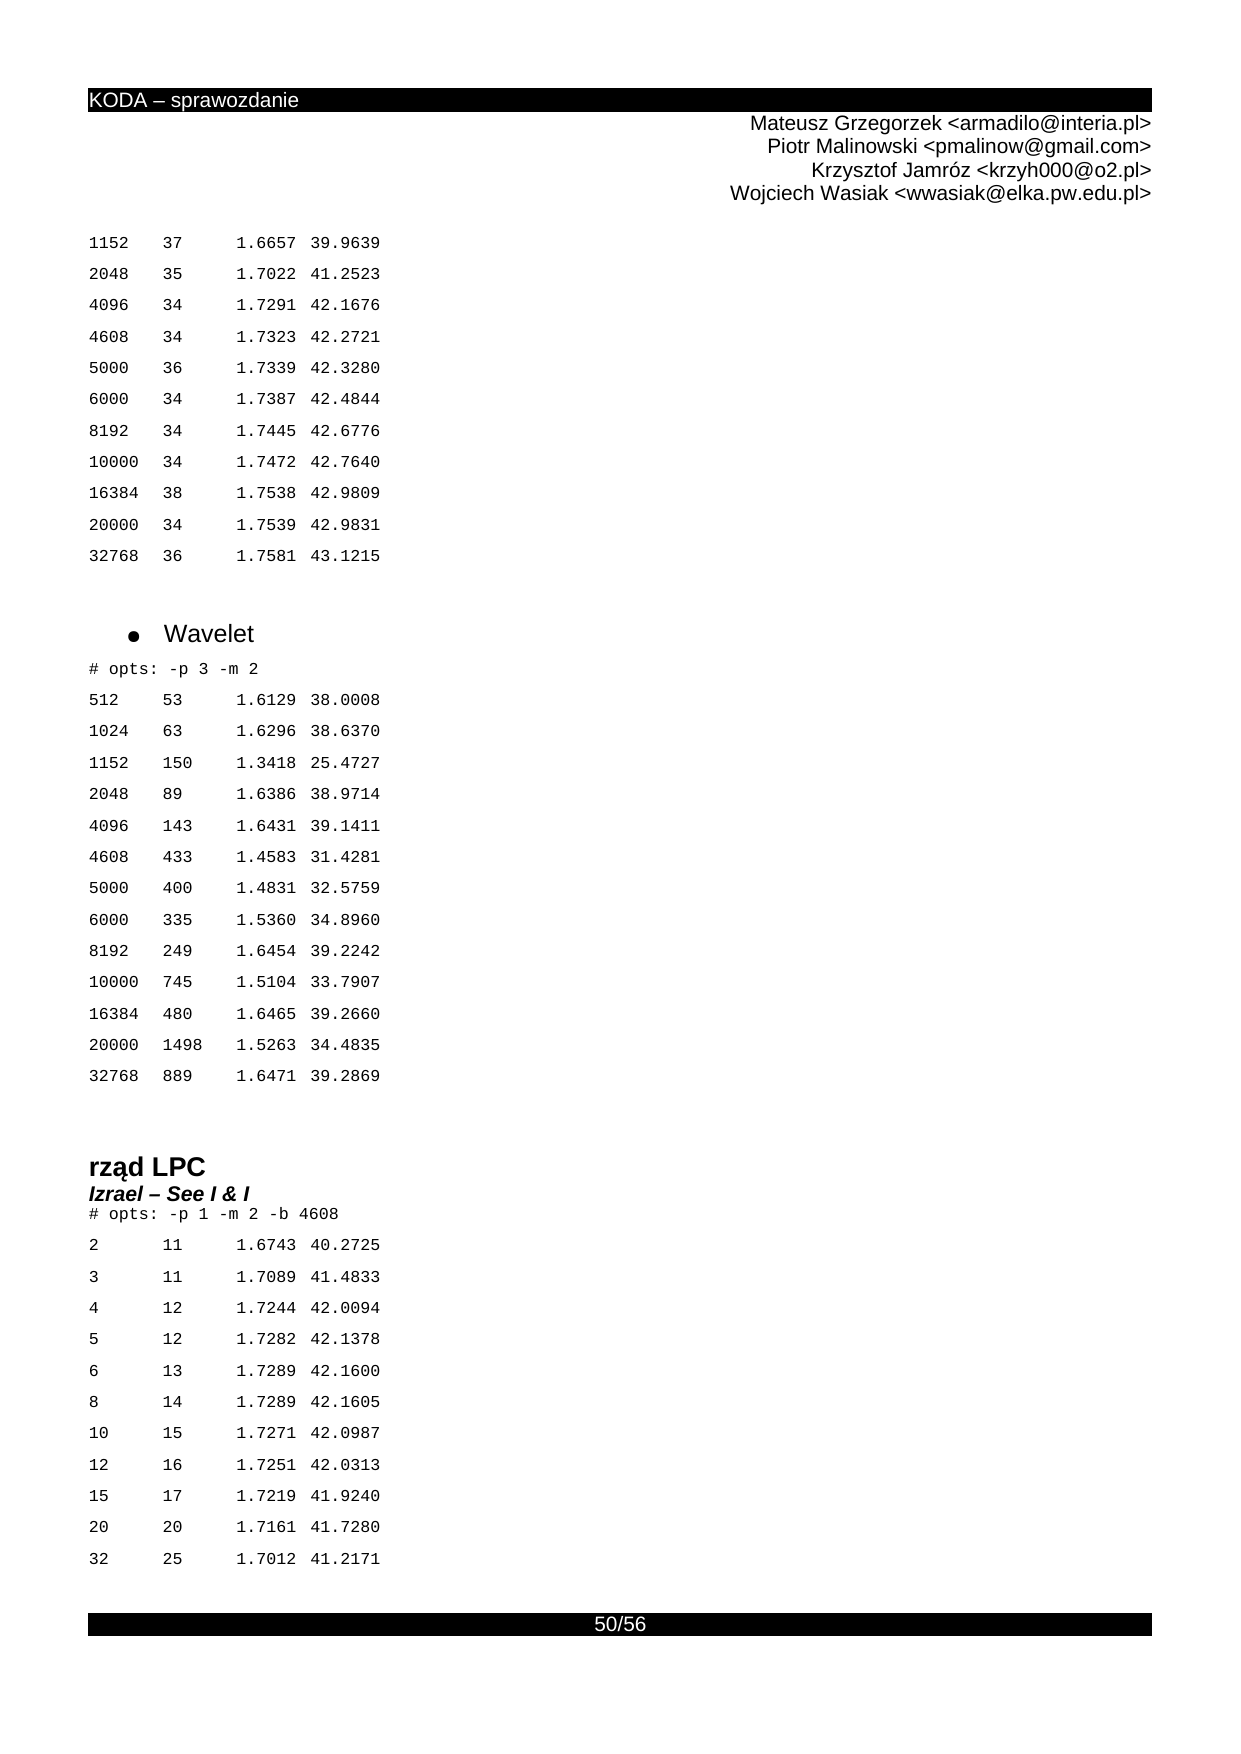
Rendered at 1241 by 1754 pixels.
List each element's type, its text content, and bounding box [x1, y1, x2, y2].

text 20000 1498 1.5263 34.4835 [88, 1037, 1152, 1055]
text 32768 36 1.7581 43.1215 [88, 548, 1152, 567]
text 32768 889 1.6471 39.2869 [88, 1068, 1152, 1087]
text 8 14 1.7289 42.1605 [88, 1394, 1152, 1412]
text 16384 38 1.7538 42.9809 [88, 485, 1152, 504]
text # opts: -p 3 -m 2 [88, 660, 1152, 679]
text 2048 89 1.6386 38.9714 [88, 786, 1152, 804]
subtitle rząd LPC [88, 1151, 1152, 1182]
text 12 16 1.7251 42.0313 [88, 1456, 1152, 1475]
text 4608 34 1.7323 42.2721 [88, 328, 1152, 347]
text 8192 34 1.7445 42.6776 [88, 422, 1152, 441]
text # opts: -p 1 -m 2 -b 4608 [88, 1206, 1152, 1224]
text 6000 335 1.5360 34.8960 [88, 911, 1152, 930]
subtitle Izrael – See I & I [88, 1182, 1152, 1206]
text 512 53 1.6129 38.0008 [88, 692, 1152, 711]
list Wavelet [126, 620, 1152, 648]
text 32 25 1.7012 41.2171 [88, 1550, 1152, 1569]
text 10000 745 1.5104 33.7907 [88, 974, 1152, 993]
text 5000 400 1.4831 32.5759 [88, 880, 1152, 899]
text 2 11 1.6743 40.2725 [88, 1237, 1152, 1256]
text 4096 34 1.7291 42.1676 [88, 297, 1152, 316]
text 6 13 1.7289 42.1600 [88, 1362, 1152, 1381]
text 6000 34 1.7387 42.4844 [88, 391, 1152, 410]
text 4608 433 1.4583 31.4281 [88, 848, 1152, 867]
text 8192 249 1.6454 39.2242 [88, 942, 1152, 961]
text 1152 37 1.6657 39.9639 [88, 234, 1152, 253]
text 4096 143 1.6431 39.1411 [88, 817, 1152, 836]
text 10000 34 1.7472 42.7640 [88, 454, 1152, 472]
text 20 20 1.7161 41.7280 [88, 1519, 1152, 1538]
text 4 12 1.7244 42.0094 [88, 1299, 1152, 1318]
text 1152 150 1.3418 25.4727 [88, 754, 1152, 773]
text 15 17 1.7219 41.9240 [88, 1488, 1152, 1507]
text 5000 36 1.7339 42.3280 [88, 359, 1152, 378]
text 16384 480 1.6465 39.2660 [88, 1005, 1152, 1024]
text 1024 63 1.6296 38.6370 [88, 723, 1152, 742]
text 20000 34 1.7539 42.9831 [88, 516, 1152, 535]
text 3 11 1.7089 41.4833 [88, 1268, 1152, 1287]
text 5 12 1.7282 42.1378 [88, 1331, 1152, 1350]
text 2048 35 1.7022 41.2523 [88, 266, 1152, 284]
text 10 15 1.7271 42.0987 [88, 1425, 1152, 1444]
